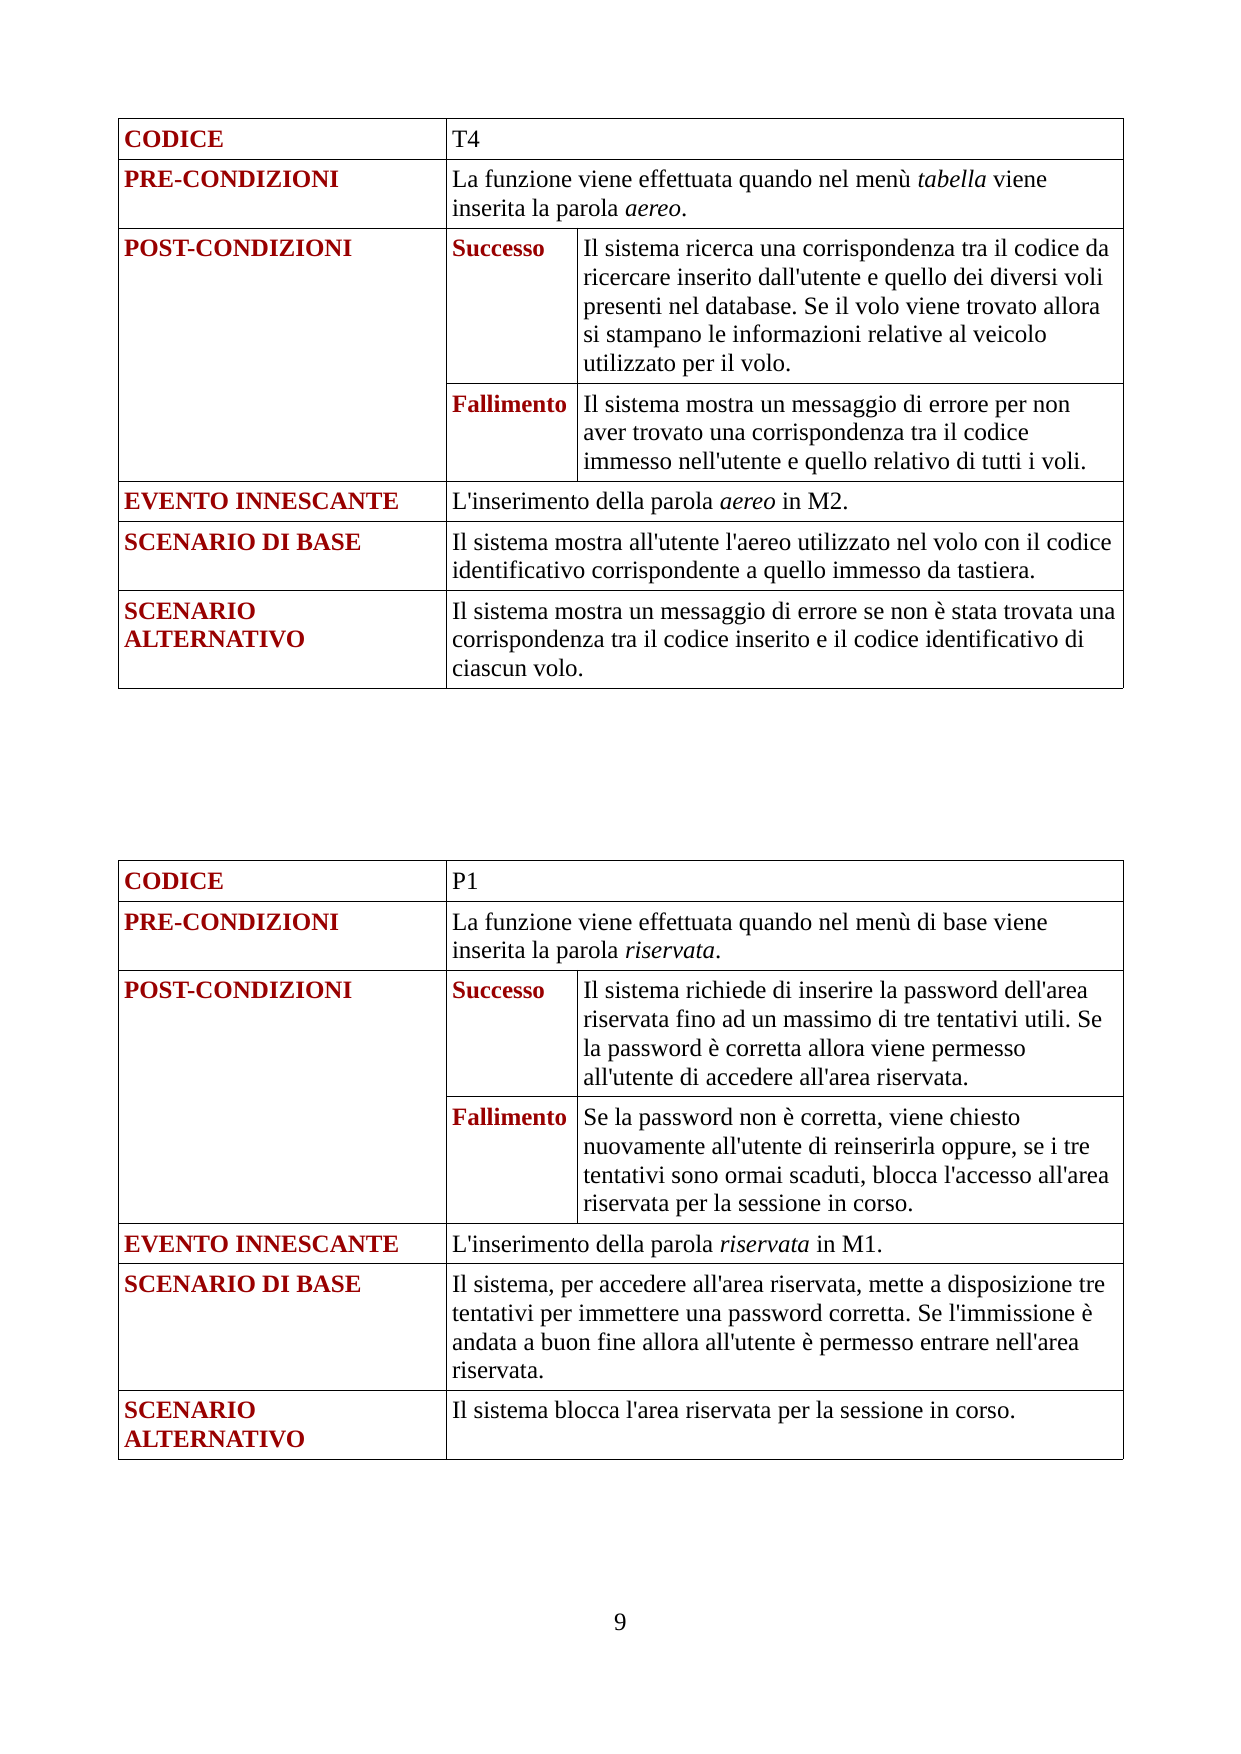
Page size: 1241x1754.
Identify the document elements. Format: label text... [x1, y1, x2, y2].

table_cell Il sistema, per accedere all'area riservata, mette a disposizione tre tentativi per immettere una password corretta. Se l'immissione è andata a buon fine allora all'utente è permesso entrare nell'area riservata. [447, 1264, 1123, 1390]
table_cell Successo [447, 229, 577, 383]
table_cell SCENARIO ALTERNATIVO [119, 1391, 446, 1459]
table_cell Il sistema mostra all'utente l'aereo utilizzato nel volo con il codice identificativo corrispondente a quello immesso da tastiera. [447, 522, 1123, 590]
table_header CODICE [119, 861, 446, 901]
table_cell La funzione viene effettuata quando nel menù di base viene inserita la parola riservata. [447, 902, 1123, 970]
table_cell La funzione viene effettuata quando nel menù tabella viene inserita la parola aereo. [447, 160, 1123, 227]
table_cell L'inserimento della parola aereo in M2. [447, 482, 1123, 521]
table_cell PRE-CONDIZIONI [119, 902, 446, 970]
table_cell SCENARIO ALTERNATIVO [119, 591, 446, 688]
table_cell Fallimento [447, 1097, 577, 1223]
table_cell L'inserimento della parola riservata in M1. [447, 1224, 1123, 1263]
table_cell Il sistema ricerca una corrispondenza tra il codice da ricercare inserito dall'utente e quello dei diversi voli presenti nel database. Se il volo viene trovato allora si stampano le informazioni relative al veicolo utilizzato per il volo. [578, 229, 1123, 383]
table_cell POST-CONDIZIONI [119, 971, 446, 1223]
table_cell SCENARIO DI BASE [119, 1264, 446, 1390]
table_cell Il sistema mostra un messaggio di errore se non è stata trovata una corrispondenza tra il codice inserito e il codice identificativo di ciascun volo. [447, 591, 1123, 688]
table_header T4 [447, 119, 1123, 158]
table_cell Il sistema blocca l'area riservata per la sessione in corso. [447, 1391, 1123, 1459]
table_cell Il sistema richiede di inserire la password dell'area riservata fino ad un massimo di tre tentativi utili. Se la password è corretta allora viene permesso all'utente di accedere all'area riservata. [578, 971, 1123, 1096]
table_header CODICE [119, 119, 446, 158]
table_cell POST-CONDIZIONI [119, 229, 446, 481]
table_cell Il sistema mostra un messaggio di errore per non aver trovato una corrispondenza tra il codice immesso nell'utente e quello relativo di tutti i voli. [578, 384, 1123, 481]
table_cell Se la password non è corretta, viene chiesto nuovamente all'utente di reinserirla oppure, se i tre tentativi sono ormai scaduti, blocca l'accesso all'area riservata per la sessione in corso. [578, 1097, 1123, 1223]
table_cell SCENARIO DI BASE [119, 522, 446, 590]
table_cell Fallimento [447, 384, 577, 481]
table_cell Successo [447, 971, 577, 1096]
table_cell EVENTO INNESCANTE [119, 482, 446, 521]
table_cell EVENTO INNESCANTE [119, 1224, 446, 1263]
table_cell PRE-CONDIZIONI [119, 160, 446, 227]
table_header P1 [447, 861, 1123, 901]
